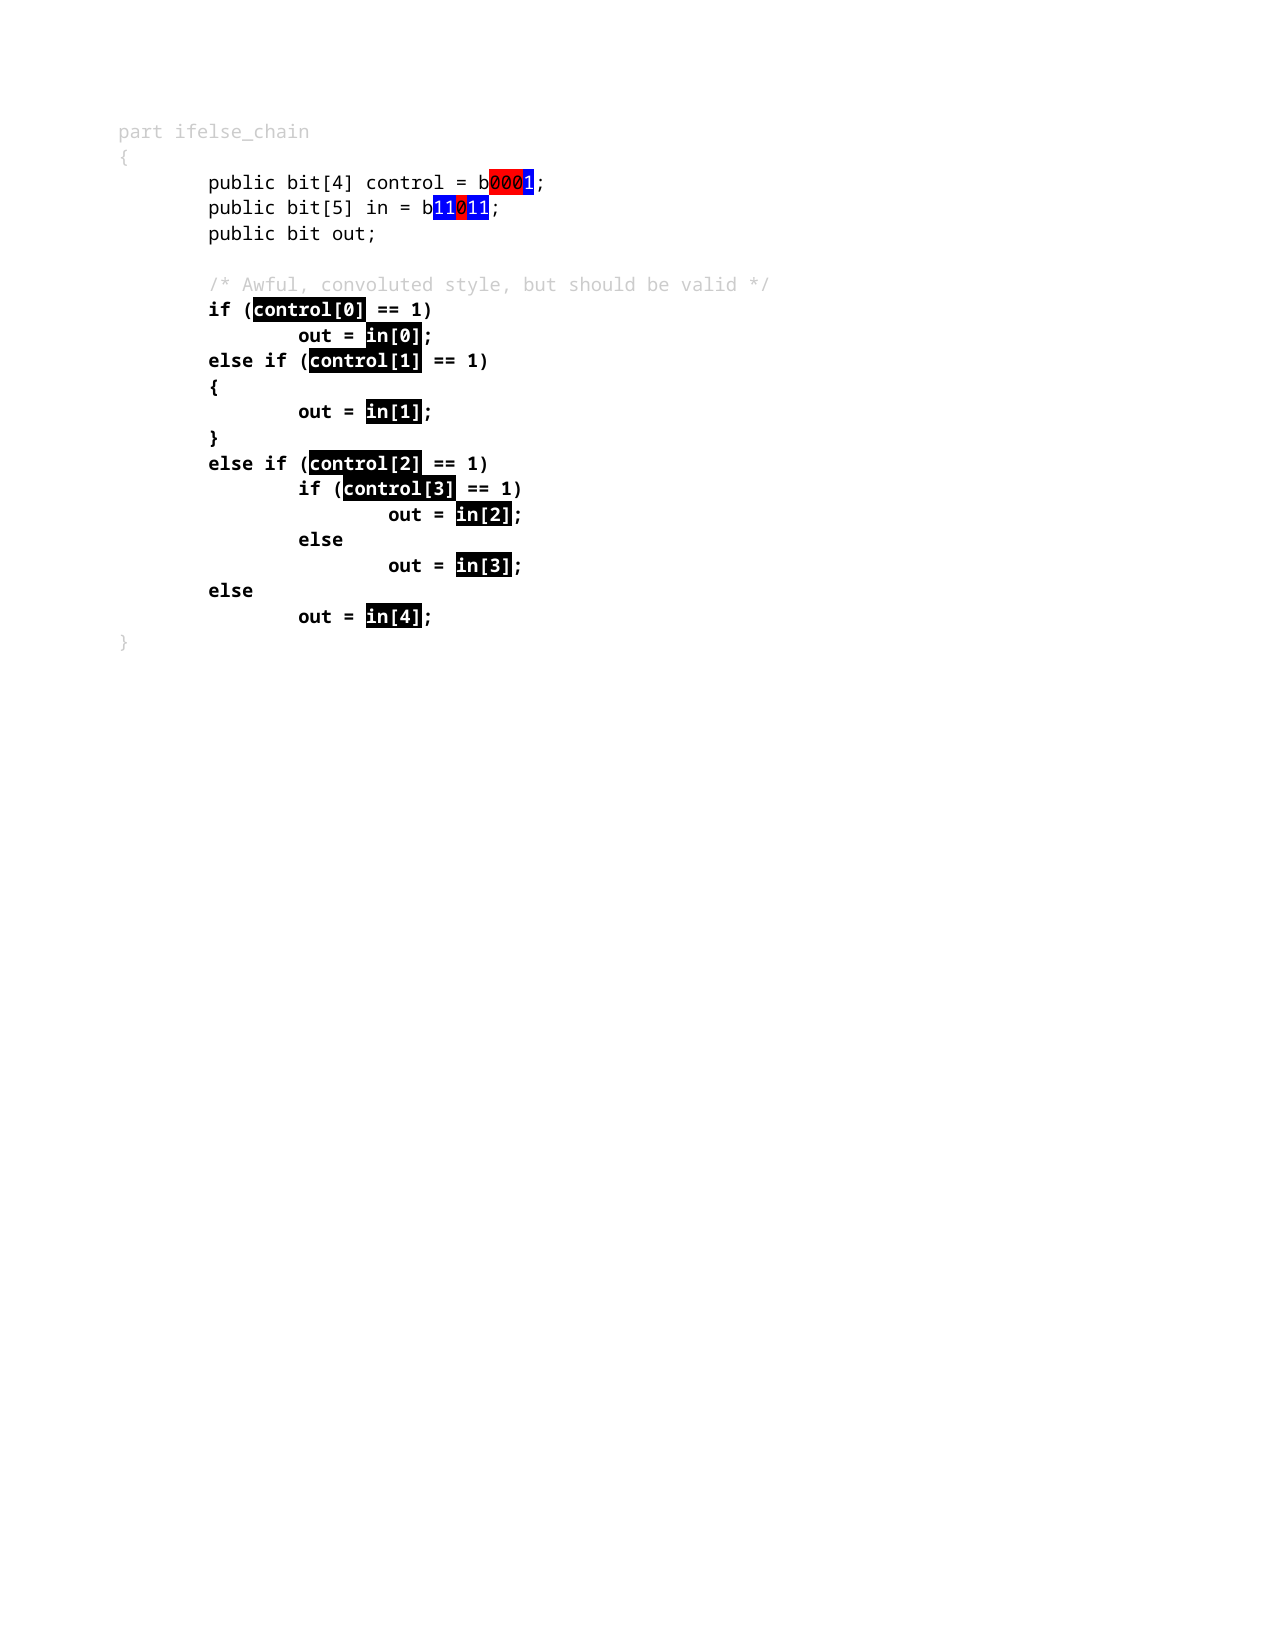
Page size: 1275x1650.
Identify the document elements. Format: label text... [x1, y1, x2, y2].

text } [118, 424, 1157, 450]
text else if (control[2] == 1) [118, 450, 1157, 475]
text part ifelse_chain [118, 118, 1157, 144]
text out = in[2]; [118, 501, 1157, 526]
text else [118, 526, 1157, 552]
text out = in[4]; [118, 603, 1157, 628]
text if (control[3] == 1) [118, 475, 1157, 501]
text out = in[0]; [118, 322, 1157, 348]
text out = in[1]; [118, 399, 1157, 424]
text } [118, 628, 1157, 654]
text else if (control[1] == 1) [118, 348, 1157, 373]
text public bit[4] control = b0001; [118, 169, 1157, 195]
text /* Awful, convoluted style, but should be valid */ [118, 271, 1157, 297]
text public bit[5] in = b11011; [118, 195, 1157, 220]
text { [118, 144, 1157, 169]
text { [118, 373, 1157, 399]
text out = in[3]; [118, 552, 1157, 577]
text if (control[0] == 1) [118, 297, 1157, 322]
text else [118, 577, 1157, 603]
text public bit out; [118, 220, 1157, 246]
